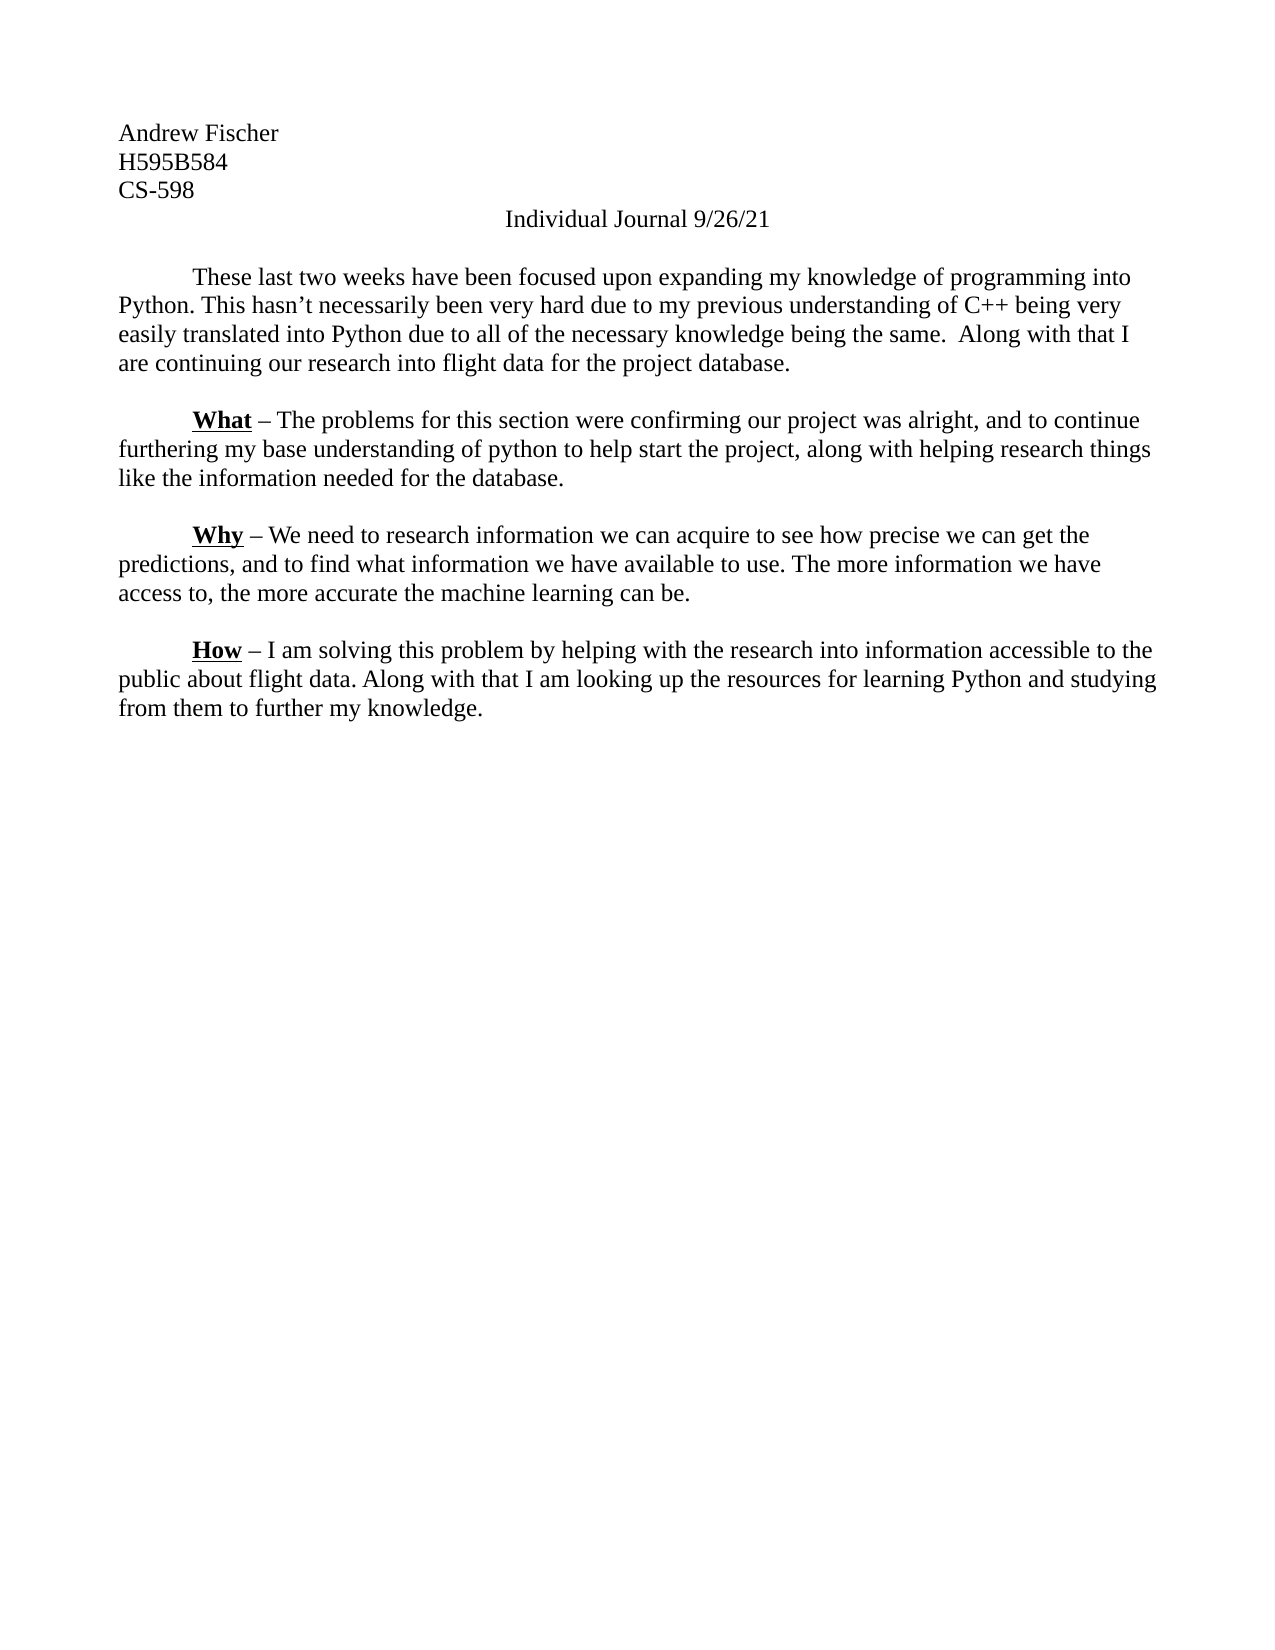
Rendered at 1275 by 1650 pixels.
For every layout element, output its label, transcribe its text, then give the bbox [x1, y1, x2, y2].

text How – I am solving this problem by helping with the research into information accessible to the public about flight data. Along with that I am looking up the resources for learning Python and studying from them to further my knowledge. [118, 636, 1157, 722]
text What – The problems for this section were confirming our project was alright, and to continue furthering my base understanding of python to help start the project, along with helping research things like the information needed for the database. [118, 406, 1157, 492]
text CS-598 [118, 176, 1157, 204]
text These last two weeks have been focused upon expanding my knowledge of programming into Python. This hasn’t necessarily been very hard due to my previous understanding of C++ being very easily translated into Python due to all of the necessary knowledge being the same. Along with that I are continuing our research into flight data for the project database. [118, 262, 1157, 377]
text Individual Journal 9/26/21 [118, 204, 1157, 233]
text H595B584 [118, 147, 1157, 176]
text Why – We need to research information we can acquire to see how precise we can get the predictions, and to find what information we have available to use. The more information we have access to, the more accurate the machine learning can be. [118, 521, 1157, 607]
text Andrew Fischer [118, 118, 1157, 147]
